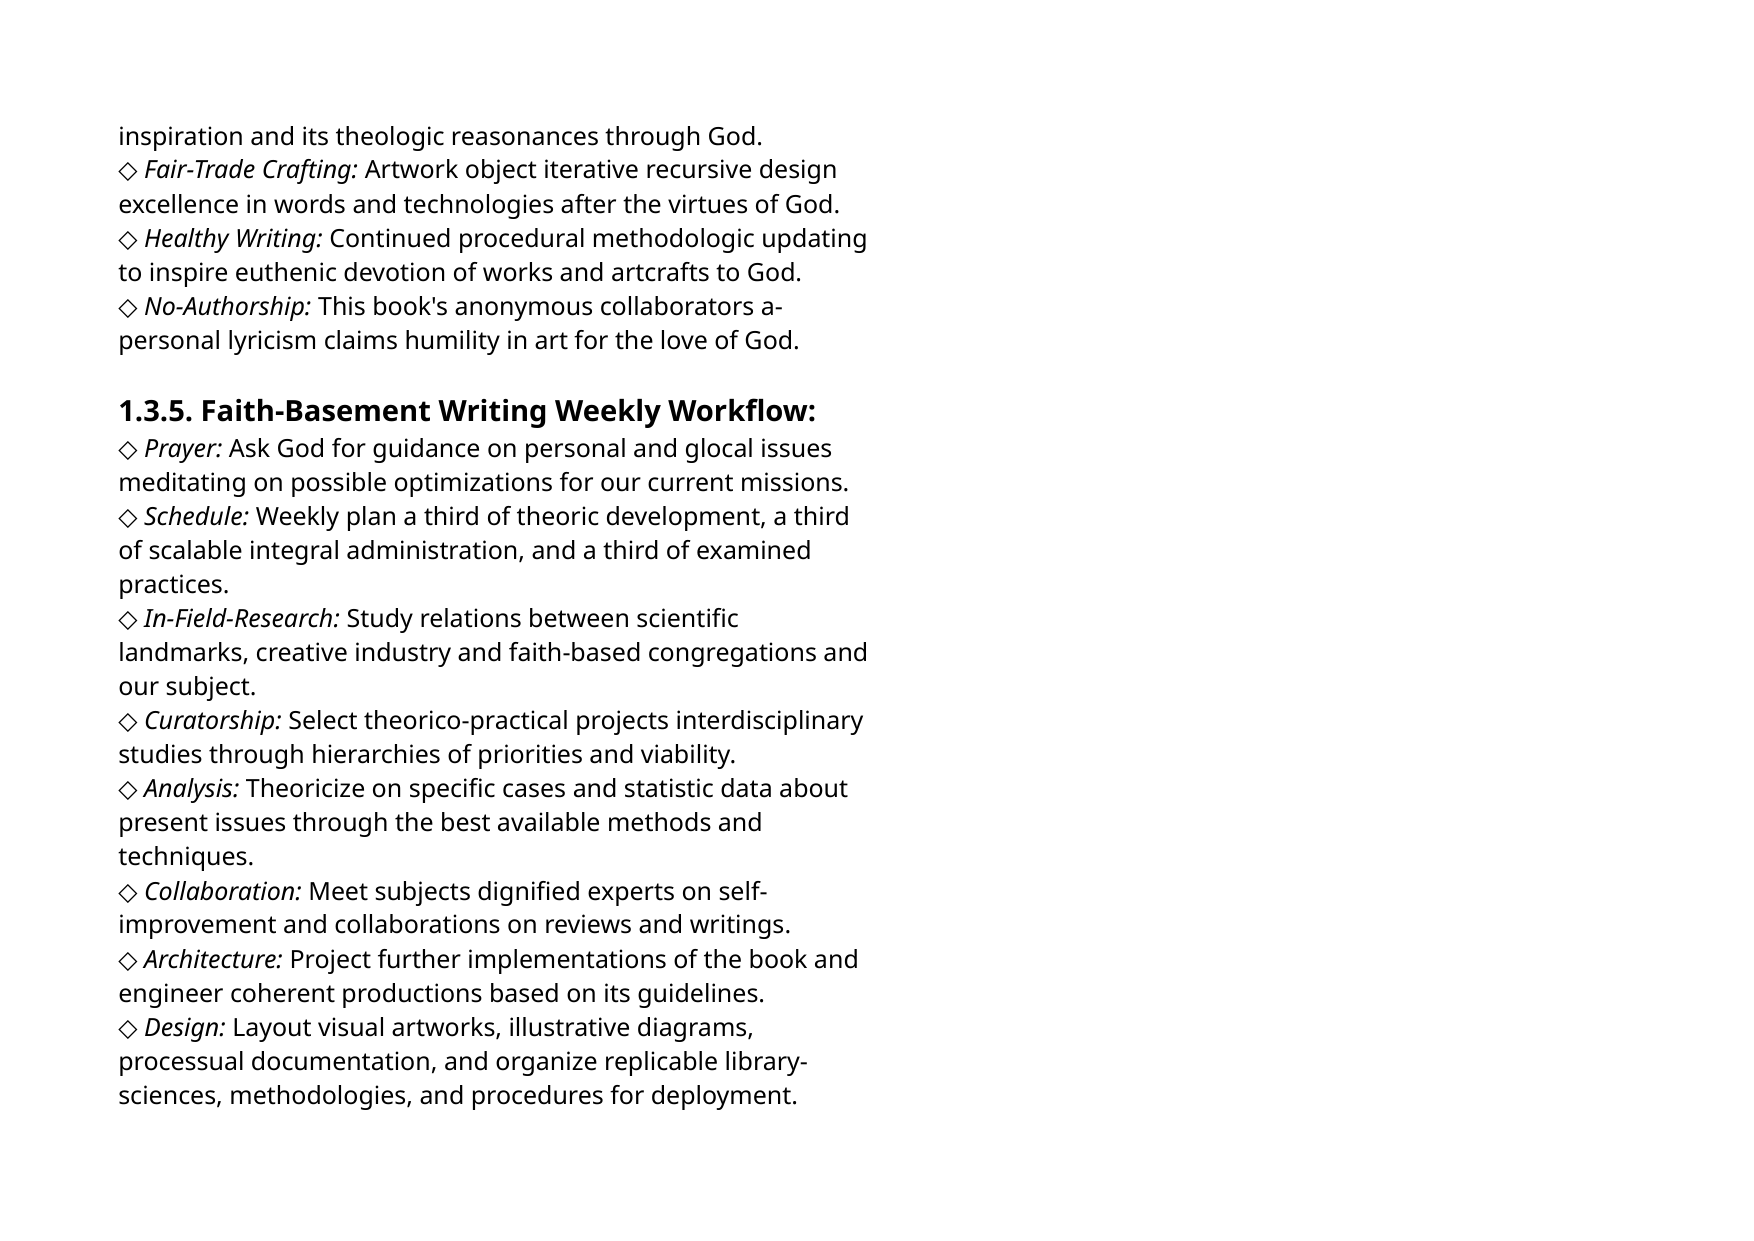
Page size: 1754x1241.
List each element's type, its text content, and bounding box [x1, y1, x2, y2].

text ◇ No-Authorship: This book's anonymous collaborators a-personal lyricism claims humility in art for the love of God. [118, 288, 870, 357]
text ◇ Analysis: Theoricize on specific cases and statistic data about present issues through the best available methods and techniques. [118, 771, 870, 873]
text ◇ Curatorship: Select theorico-practical projects interdisciplinary studies through hierarchies of priorities and viability. [118, 703, 870, 771]
text inspiration and its theologic reasonances through God. [118, 118, 870, 152]
text ◇ Fair-Trade Crafting: Artwork object iterative recursive design excellence in words and technologies after the virtues of God. [118, 152, 870, 220]
text ◇ Design: Layout visual artworks, illustrative diagrams, processual documentation, and organize replicable library-sciences, methodologies, and procedures for deployment. [118, 1009, 870, 1112]
text ◇ Architecture: Project further implementations of the book and engineer coherent productions based on its guidelines. [118, 941, 870, 1009]
text ◇ In-Field-Research: Study relations between scientific landmarks, creative industry and faith-based congregations and our subject. [118, 601, 870, 703]
text ◇ Collaboration: Meet subjects dignified experts on self-improvement and collaborations on reviews and writings. [118, 873, 870, 941]
text ◇ Prayer: Ask God for guidance on personal and glocal issues meditating on possible optimizations for our current missions. [118, 430, 870, 498]
text ◇ Healthy Writing: Continued procedural methodologic updating to inspire euthenic devotion of works and artcrafts to God. [118, 220, 870, 288]
text 1.3.5. Faith-Basement Writing Weekly Workflow: [118, 391, 870, 430]
text ◇ Schedule: Weekly plan a third of theoric development, a third of scalable integral administration, and a third of examined practices. [118, 498, 870, 601]
